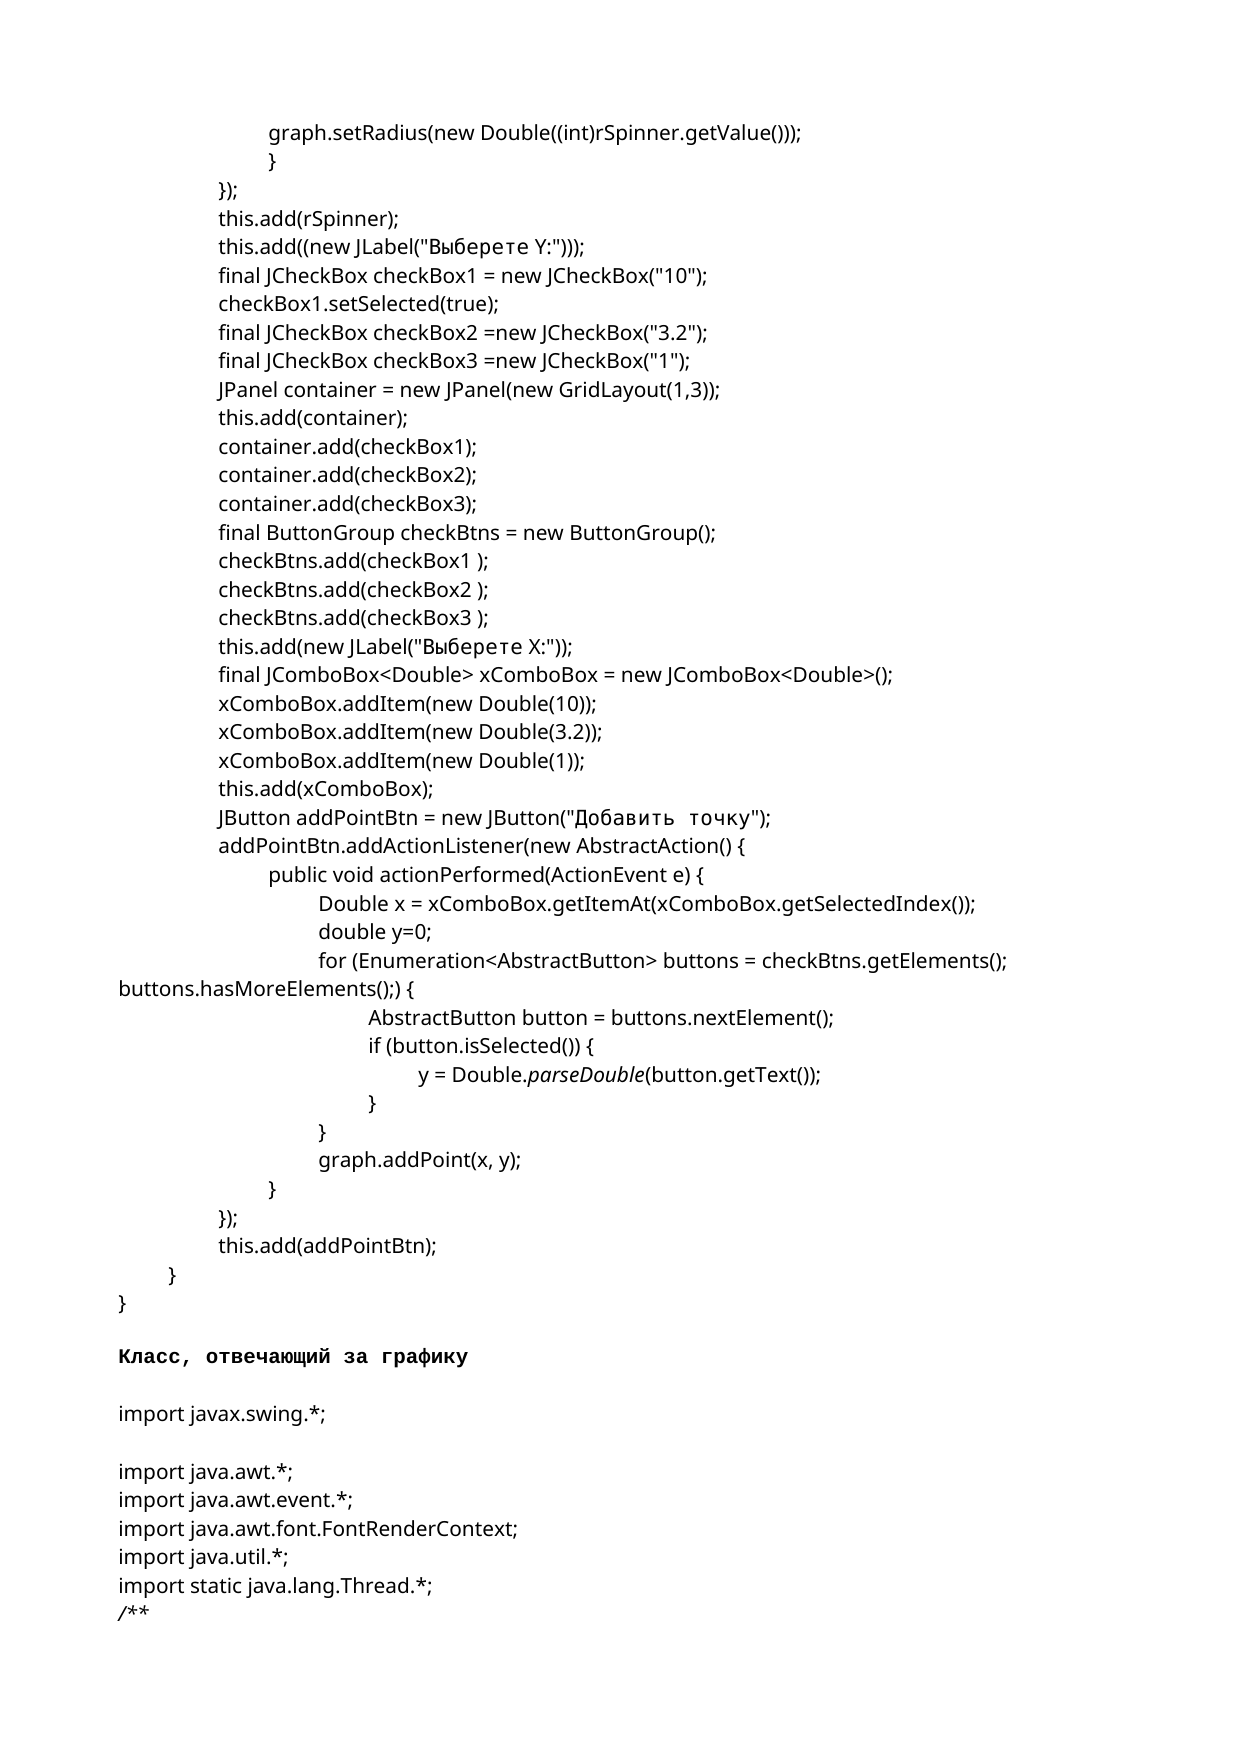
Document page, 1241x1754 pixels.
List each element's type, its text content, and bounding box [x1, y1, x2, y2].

text JButton addPointBtn = new JButton("Добавить точку"); [118, 803, 1122, 832]
text final JCheckBox checkBox3 =new JCheckBox("1"); [118, 346, 1122, 375]
text xComboBox.addItem(new Double(1)); [118, 746, 1122, 774]
text import java.util.*; [118, 1542, 1122, 1571]
text } [118, 1260, 1122, 1288]
text Класс, отвечающий за графику [118, 1346, 1122, 1370]
text import java.awt.font.FontRenderContext; [118, 1514, 1122, 1542]
text final JCheckBox checkBox2 =new JCheckBox("3.2"); [118, 318, 1122, 346]
text } [118, 1174, 1122, 1203]
text public void actionPerformed(ActionEvent e) { [118, 860, 1122, 889]
text import java.awt.event.*; [118, 1486, 1122, 1514]
text this.add(new JLabel("Выберете X:")); [118, 632, 1122, 660]
text Double x = xComboBox.getItemAt(xComboBox.getSelectedIndex()); [118, 889, 1122, 917]
text checkBtns.add(checkBox1 ); [118, 546, 1122, 575]
text container.add(checkBox3); [118, 489, 1122, 518]
text checkBtns.add(checkBox3 ); [118, 603, 1122, 632]
text import static java.lang.Thread.*; [118, 1571, 1122, 1599]
text final JCheckBox checkBox1 = new JCheckBox("10"); [118, 261, 1122, 289]
text import javax.swing.*; [118, 1399, 1122, 1428]
text xComboBox.addItem(new Double(10)); [118, 689, 1122, 717]
text }); [118, 1203, 1122, 1231]
text for (Enumeration<AbstractButton> buttons = checkBtns.getElements(); buttons.hasMoreElements();) { [118, 946, 1122, 1003]
text graph.addPoint(x, y); [118, 1146, 1122, 1174]
text graph.setRadius(new Double((int)rSpinner.getValue())); [118, 118, 1122, 147]
text } [118, 147, 1122, 175]
text y = Double.parseDouble(button.getText()); [118, 1060, 1122, 1088]
text JPanel container = new JPanel(new GridLayout(1,3)); [118, 375, 1122, 403]
text final JComboBox<Double> xComboBox = new JComboBox<Double>(); [118, 660, 1122, 689]
text } [118, 1088, 1122, 1117]
text checkBox1.setSelected(true); [118, 289, 1122, 318]
text container.add(checkBox2); [118, 461, 1122, 489]
text } [118, 1288, 1122, 1317]
text import java.awt.*; [118, 1457, 1122, 1486]
text /** [118, 1599, 1122, 1628]
text this.add((new JLabel("Выберете Y:"))); [118, 232, 1122, 261]
text checkBtns.add(checkBox2 ); [118, 575, 1122, 603]
text final ButtonGroup checkBtns = new ButtonGroup(); [118, 518, 1122, 546]
text AbstractButton button = buttons.nextElement(); [118, 1003, 1122, 1031]
text this.add(container); [118, 403, 1122, 432]
text }); [118, 175, 1122, 204]
text this.add(rSpinner); [118, 204, 1122, 232]
text addPointBtn.addActionListener(new AbstractAction() { [118, 832, 1122, 860]
text this.add(addPointBtn); [118, 1231, 1122, 1260]
text container.add(checkBox1); [118, 432, 1122, 461]
text this.add(xComboBox); [118, 774, 1122, 803]
text } [118, 1117, 1122, 1146]
text xComboBox.addItem(new Double(3.2)); [118, 717, 1122, 746]
text if (button.isSelected()) { [118, 1031, 1122, 1060]
text double y=0; [118, 917, 1122, 946]
